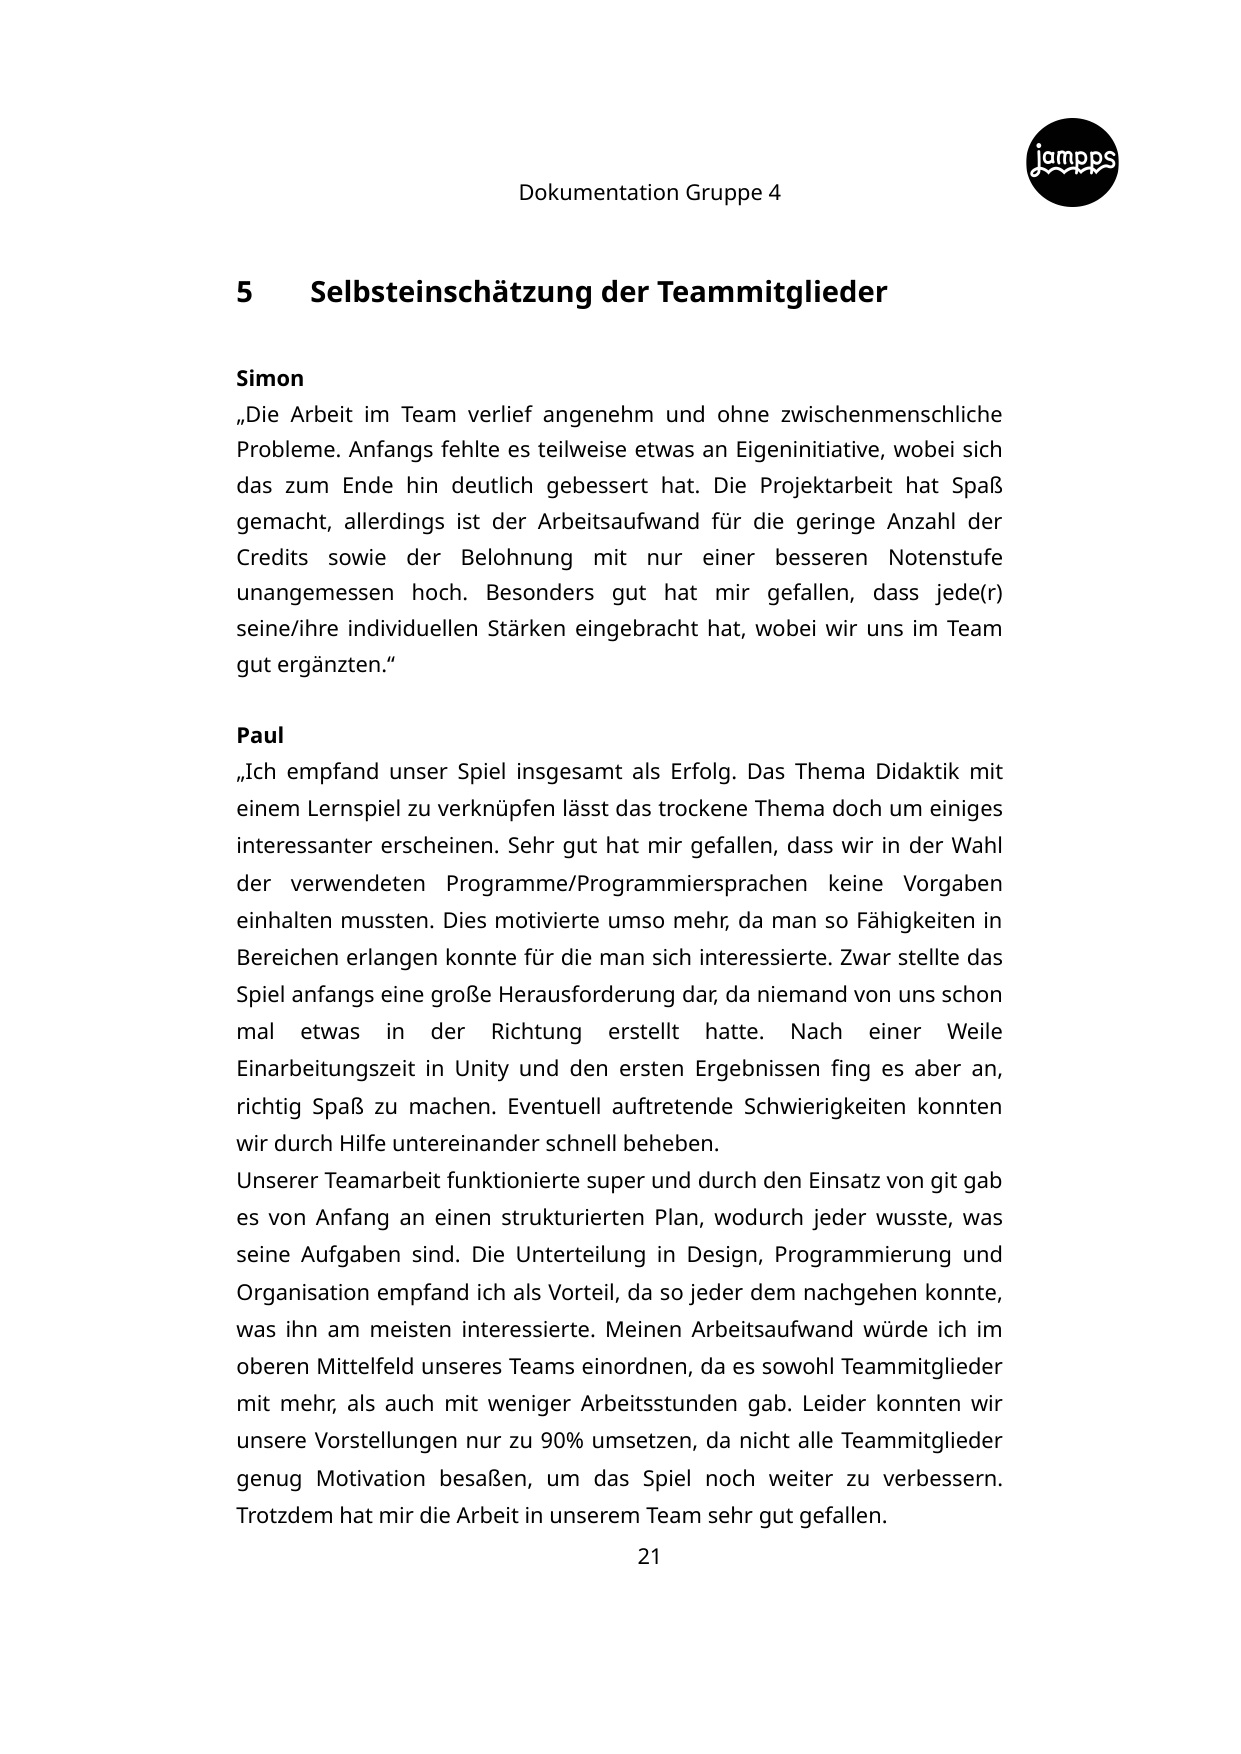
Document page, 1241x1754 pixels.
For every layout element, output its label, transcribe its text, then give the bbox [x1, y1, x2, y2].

text „Die Arbeit im Team verlief angenehm und ohne zwischenmenschliche Probleme. Anfangs fehlte es teilweise etwas an Eigeninitiative, wobei sich das zum Ende hin deutlich gebessert hat. Die Projektarbeit hat Spaß gemacht, allerdings ist der Arbeitsaufwand für die geringe Anzahl der Credits sowie der Belohnung mit nur einer besseren Notenstufe unangemessen hoch. Besonders gut hat mir gefallen, dass jede(r) seine/ihre individuellen Stärken eingebracht hat, wobei wir uns im Team gut ergänzten.“ [236, 399, 1004, 678]
text Paul [236, 720, 1004, 750]
subtitle Selbsteinschätzung der Teammitglieder [236, 272, 1004, 311]
text Unserer Teamarbeit funktionierte super und durch den Einsatz von git gab es von Anfang an einen strukturierten Plan, wodurch jeder wusste, was seine Aufgaben sind. Die Unterteilung in Design, Programmierung und Organisation empfand ich als Vorteil, da so jeder dem nachgehen konnte, was ihn am meisten interessierte. Meinen Arbeitsaufwand würde ich im oberen Mittelfeld unseres Teams einordnen, da es sowohl Teammitglieder mit mehr, als auch mit weniger Arbeitsstunden gab. Leider konnten wir unsere Vorstellungen nur zu 90% umsetzen, da nicht alle Teammitglieder genug Motivation besaßen, um das Spiel noch weiter zu verbessern. Trotzdem hat mir die Arbeit in unserem Team sehr gut gefallen. [236, 1165, 1004, 1529]
text Simon [236, 363, 1004, 393]
text „Ich empfand unser Spiel insgesamt als Erfolg. Das Thema Didaktik mit einem Lernspiel zu verknüpfen lässt das trockene Thema doch um einiges interessanter erscheinen. Sehr gut hat mir gefallen, dass wir in der Wahl der verwendeten Programme/Programmiersprachen keine Vorgaben einhalten mussten. Dies motivierte umso mehr, da man so Fähigkeiten in Bereichen erlangen konnte für die man sich interessierte. Zwar stellte das Spiel anfangs eine große Herausforderung dar, da niemand von uns schon mal etwas in der Richtung erstellt hatte. Nach einer Weile Einarbeitungszeit in Unity und den ersten Ergebnissen fing es aber an, richtig Spaß zu machen. Eventuell auftretende Schwierigkeiten konnten wir durch Hilfe untereinander schnell beheben. [236, 756, 1004, 1158]
